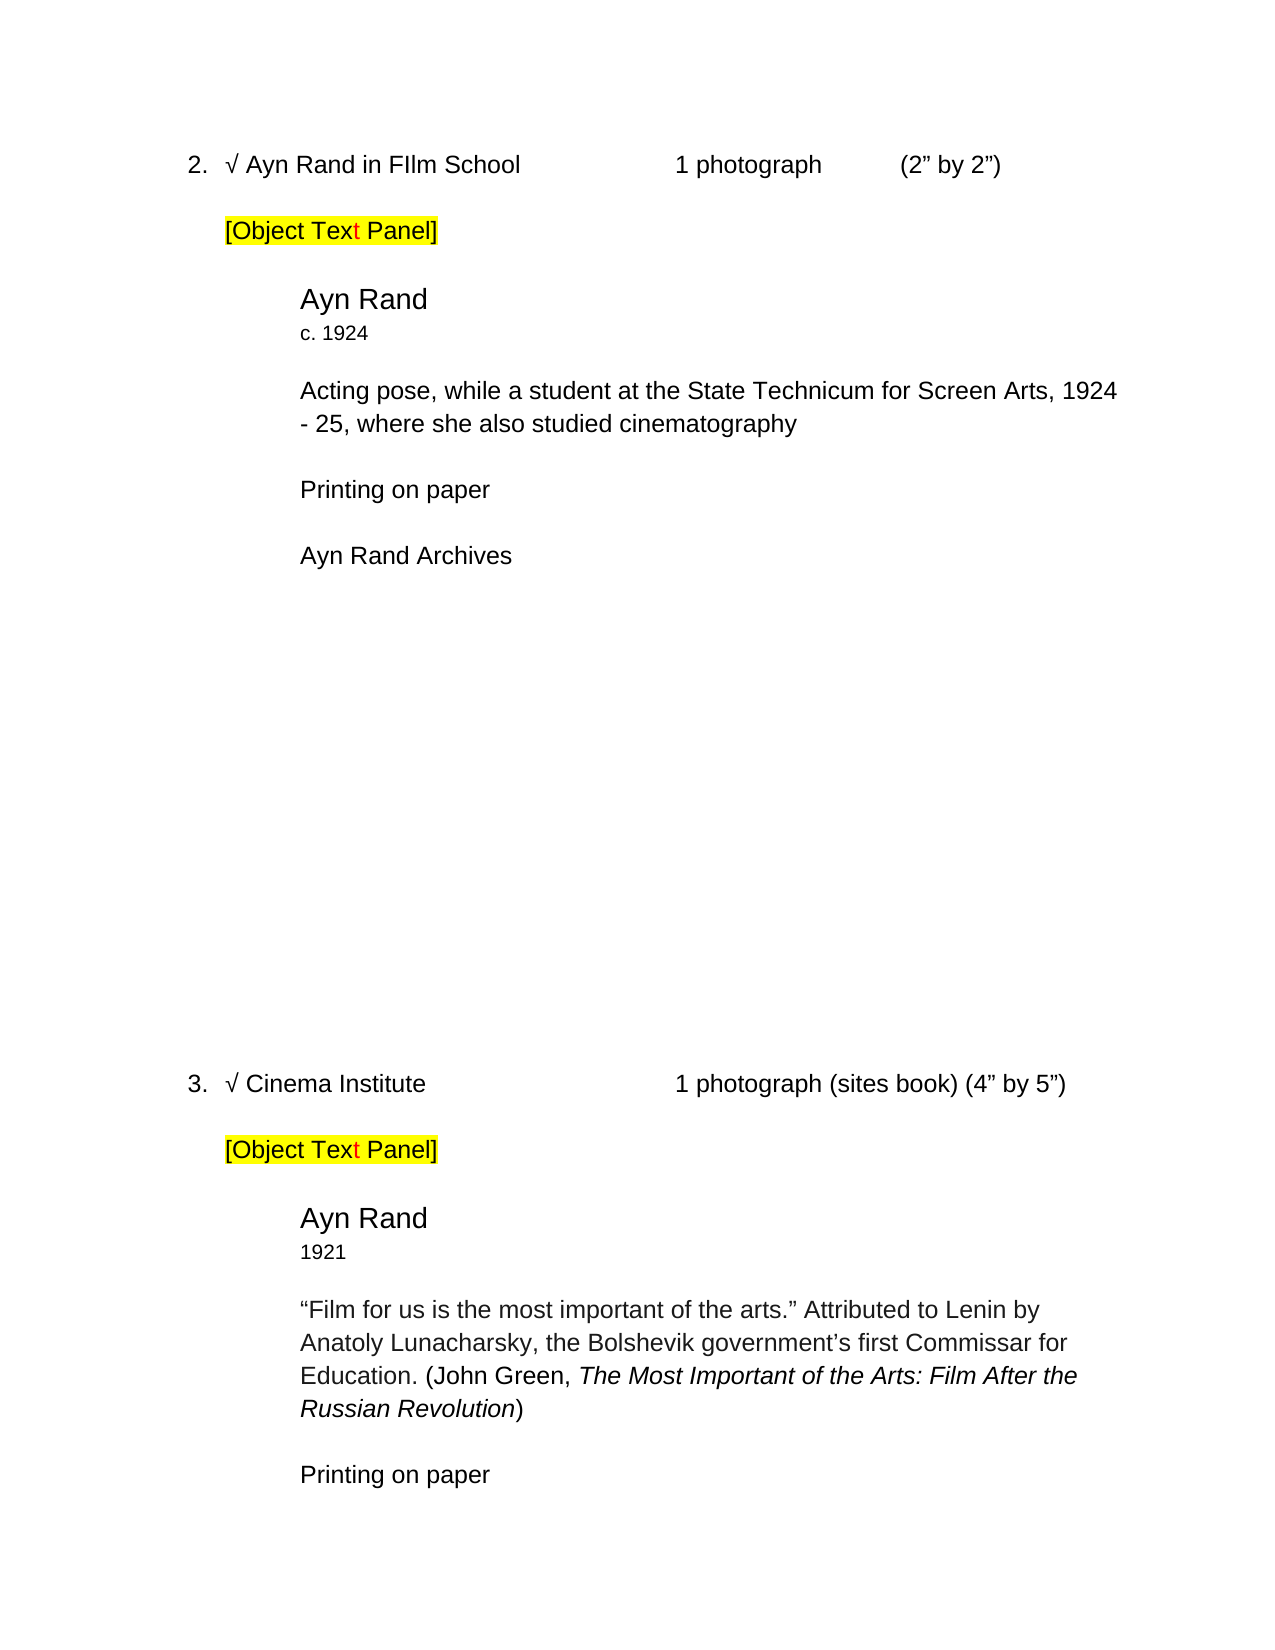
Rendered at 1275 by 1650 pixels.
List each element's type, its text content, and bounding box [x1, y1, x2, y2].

text c. 1924 [300, 321, 1125, 344]
text 1921 [300, 1240, 1125, 1264]
text Acting pose, while a student at the State Technicum for Screen Arts, 1924 - 25, where she also studied cinematography [300, 376, 1125, 437]
text Printing on paper [300, 1460, 1125, 1488]
list √ Ayn Rand in FIlm School 1 photograph (2” by 2”) [187, 150, 1125, 179]
text Printing on paper [300, 475, 1125, 503]
text Ayn Rand [300, 282, 1125, 316]
text [Object Text Panel] [150, 216, 1125, 245]
list √ Cinema Institute 1 photograph (sites book) (4” by 5”) [187, 1069, 1125, 1098]
text “Film for us is the most important of the arts.” Attributed to Lenin by Anatoly Lunacharsky, the Bolshevik government’s first Commissar for Education. (John Green, The Most Important of the Arts: Film After the Russian Revolution) [300, 1295, 1125, 1422]
text Ayn Rand Archives [300, 541, 1125, 569]
text [Object Text Panel] [150, 1135, 1125, 1164]
text Ayn Rand [300, 1201, 1125, 1235]
